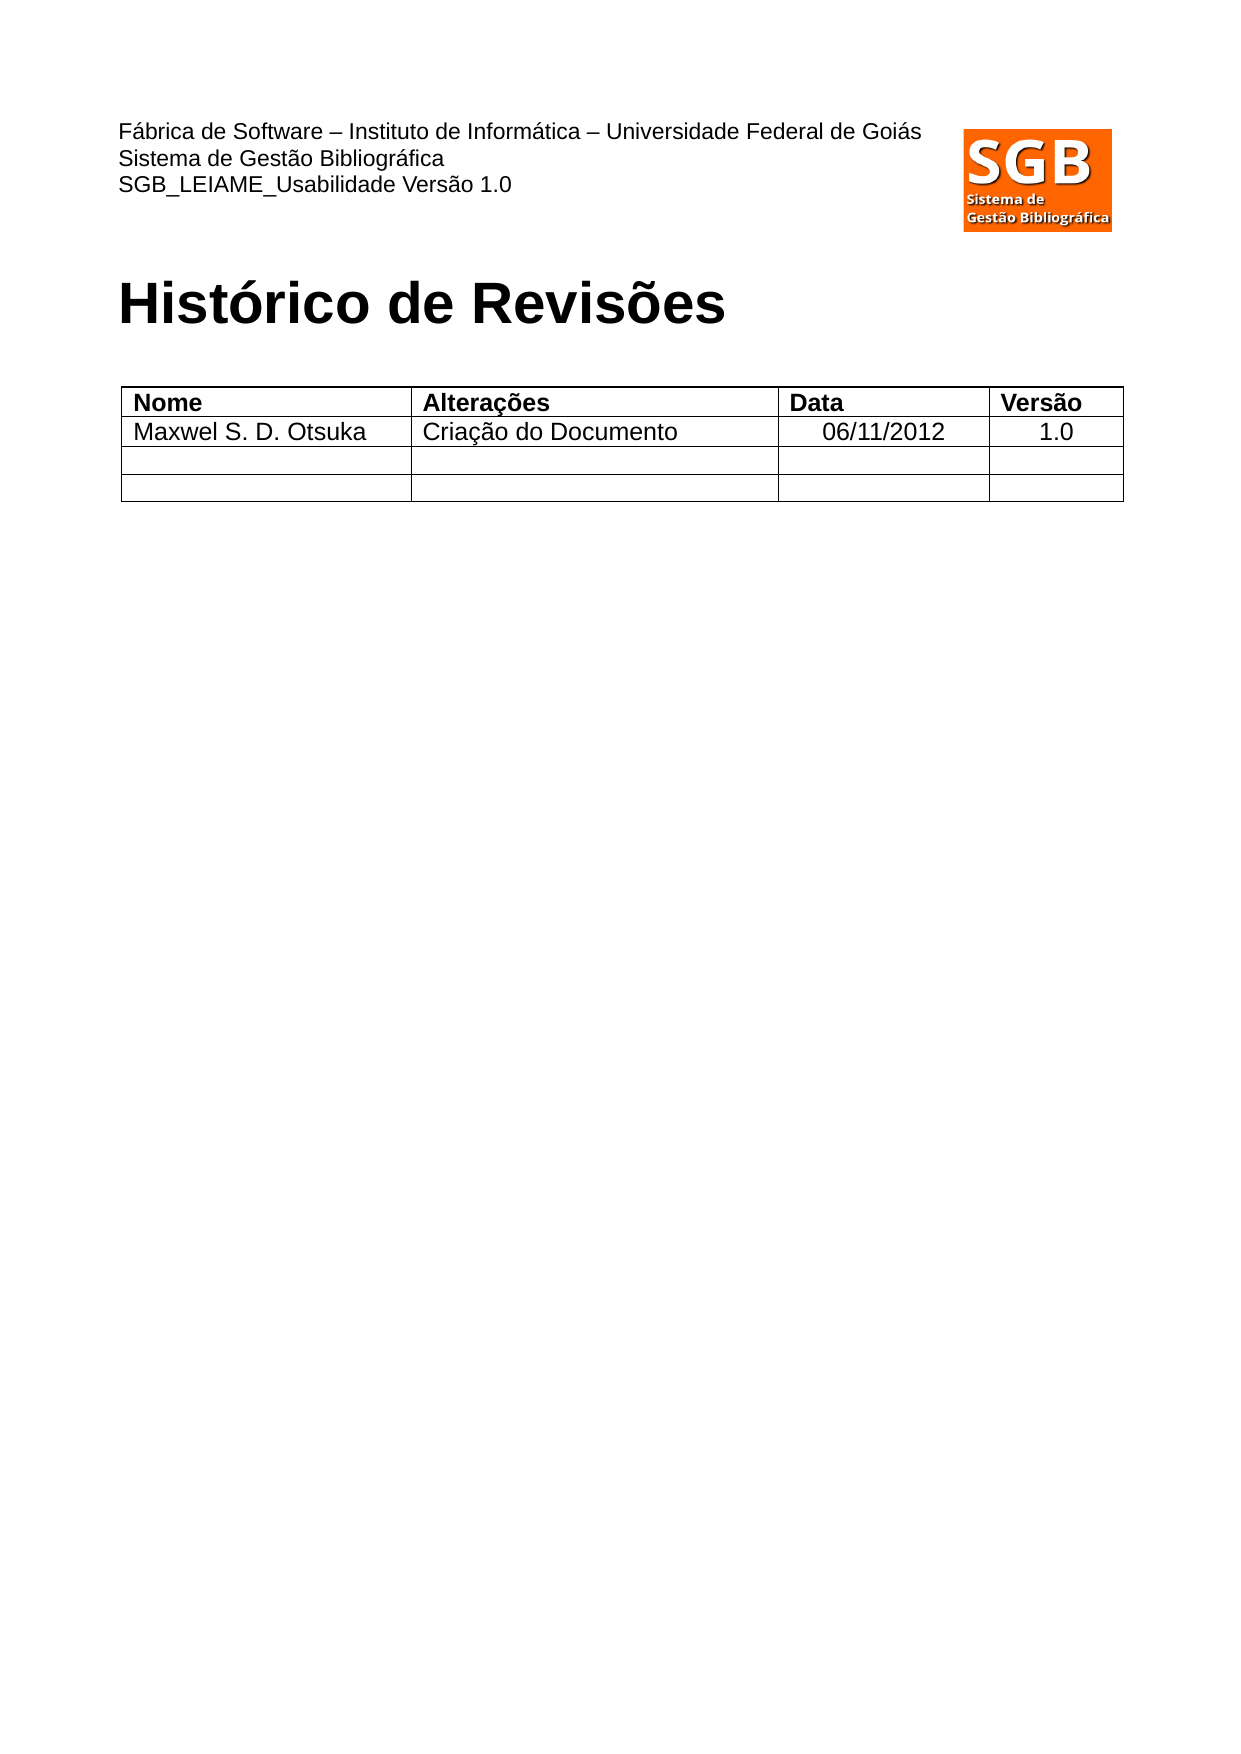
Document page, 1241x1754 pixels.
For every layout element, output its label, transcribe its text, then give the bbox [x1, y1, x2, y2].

table_header Nome [122, 388, 411, 416]
table_cell Maxwel S. D. Otsuka [122, 417, 411, 446]
picture [963, 129, 1112, 232]
table_header Data [779, 388, 989, 416]
table_cell [412, 475, 778, 501]
table_header Versão [990, 388, 1123, 416]
table_cell [990, 475, 1123, 501]
table_cell [779, 447, 989, 473]
table_cell 06/11/2012 [779, 417, 989, 446]
table_cell [779, 475, 989, 501]
table_cell 1.0 [990, 417, 1123, 446]
table_cell [122, 447, 411, 473]
table_cell [122, 475, 411, 501]
table_cell [412, 447, 778, 473]
text Histórico de Revisões [118, 269, 1122, 336]
table_cell Criação do Documento [412, 417, 778, 446]
table_header Alterações [412, 388, 778, 416]
table_cell [990, 447, 1123, 473]
